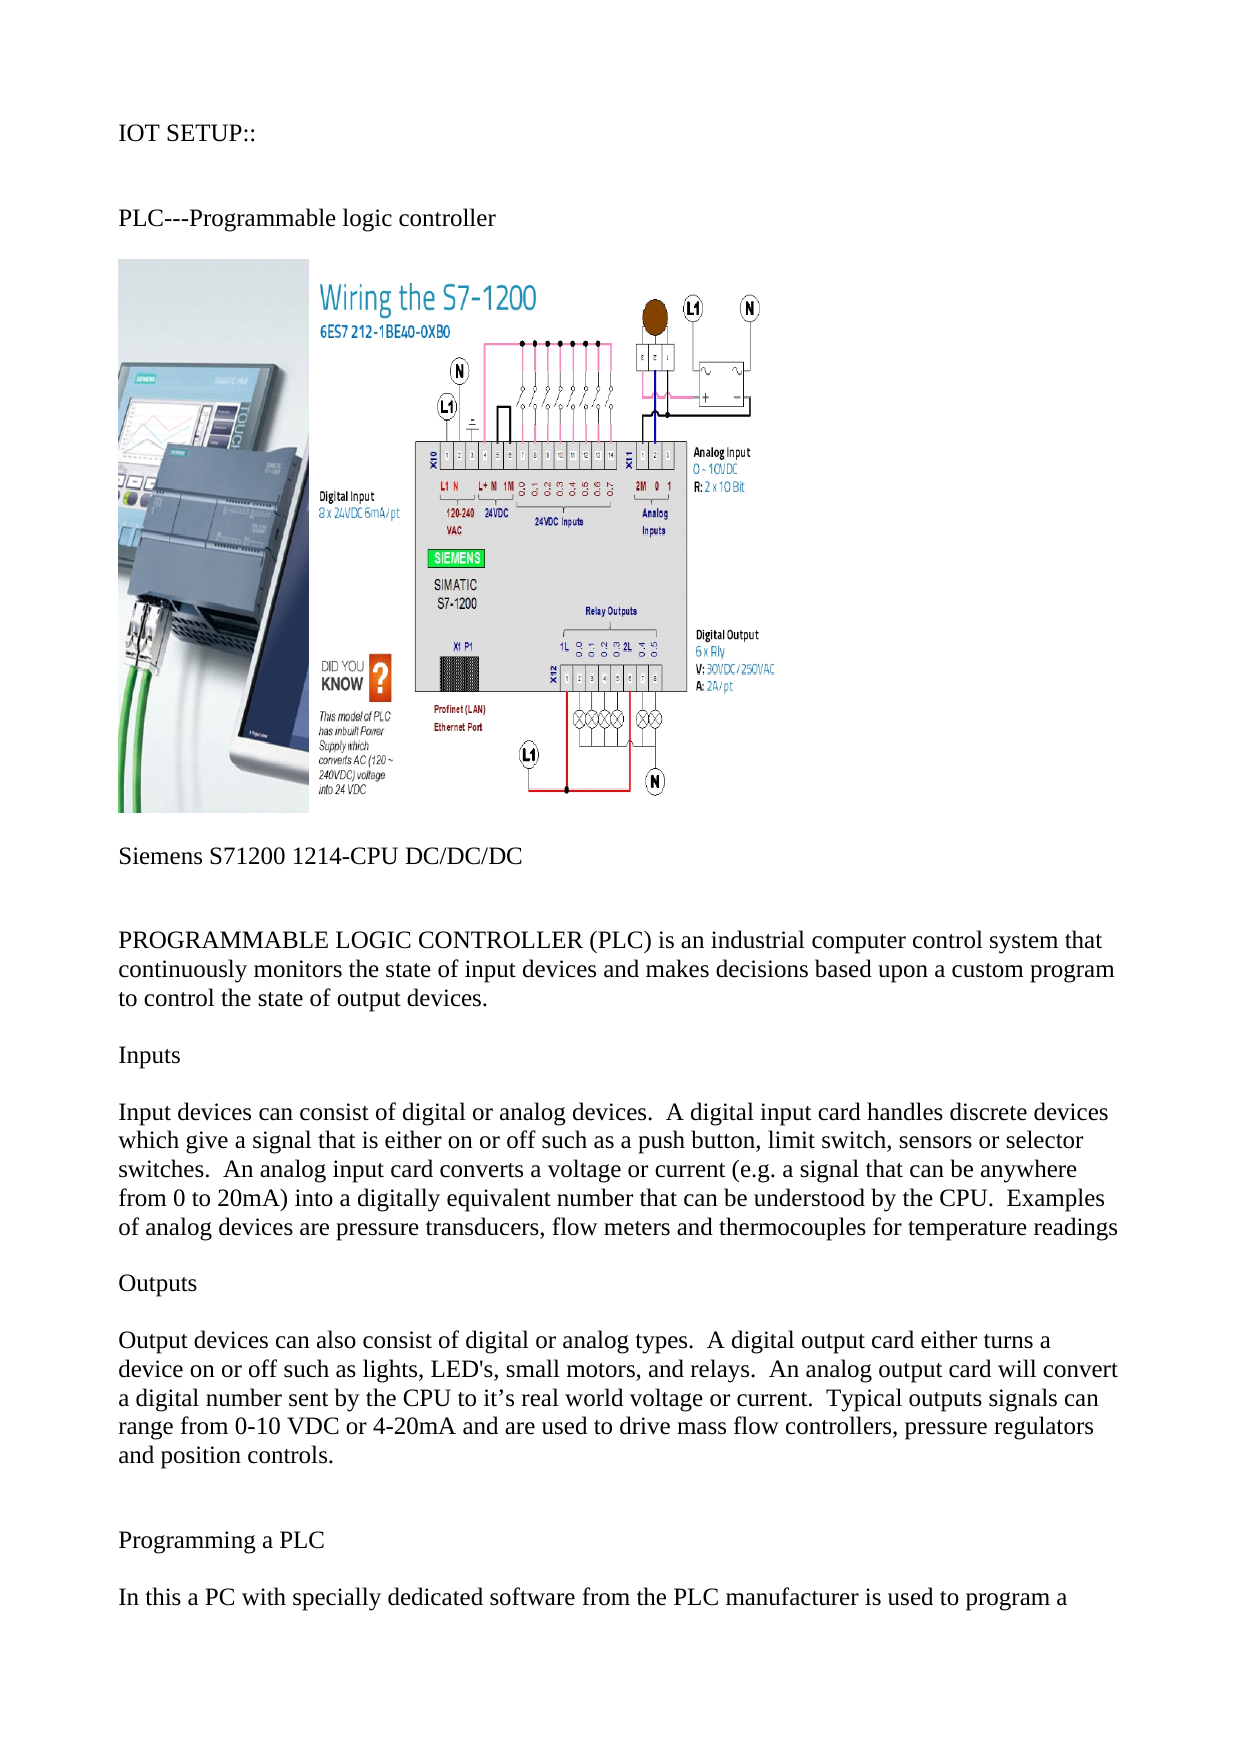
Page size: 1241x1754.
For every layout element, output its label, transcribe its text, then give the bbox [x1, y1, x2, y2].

text Output devices can also consist of digital or analog types. A digital output card either turns a device on or off such as lights, LED's, small motors, and relays. An analog output card will convert a digital number sent by the CPU to it’s real world voltage or current. Typical outputs signals can range from 0-10 VDC or 4-20mA and are used to drive mass flow controllers, pressure regulators and position controls. [118, 1325, 1122, 1469]
text IOT SETUP:: [118, 118, 1122, 147]
text PLC---Programmable logic controller [118, 203, 1122, 232]
text Inputs [118, 1040, 1122, 1069]
text Outputs [118, 1268, 1122, 1297]
text Siemens S71200 1214-CPU DC/DC/DC [118, 841, 1122, 869]
text Programming a PLC [118, 1525, 1122, 1554]
text Input devices can consist of digital or analog devices. A digital input card handles discrete devices which give a signal that is either on or off such as a push button, limit switch, sensors or selector switches. An analog input card converts a voltage or current (e.g. a signal that can be anywhere from 0 to 20mA) into a digitally equivalent number that can be understood by the CPU. Examples of analog devices are pressure transducers, flow meters and thermocouples for temperature readings [118, 1097, 1122, 1240]
text In this a PC with specially dedicated software from the PLC manufacturer is used to program a [118, 1582, 1122, 1611]
text PROGRAMMABLE LOGIC CONTROLLER (PLC) is an industrial computer control system that continuously monitors the state of input devices and makes decisions based upon a custom program to control the state of output devices. [118, 926, 1122, 1012]
